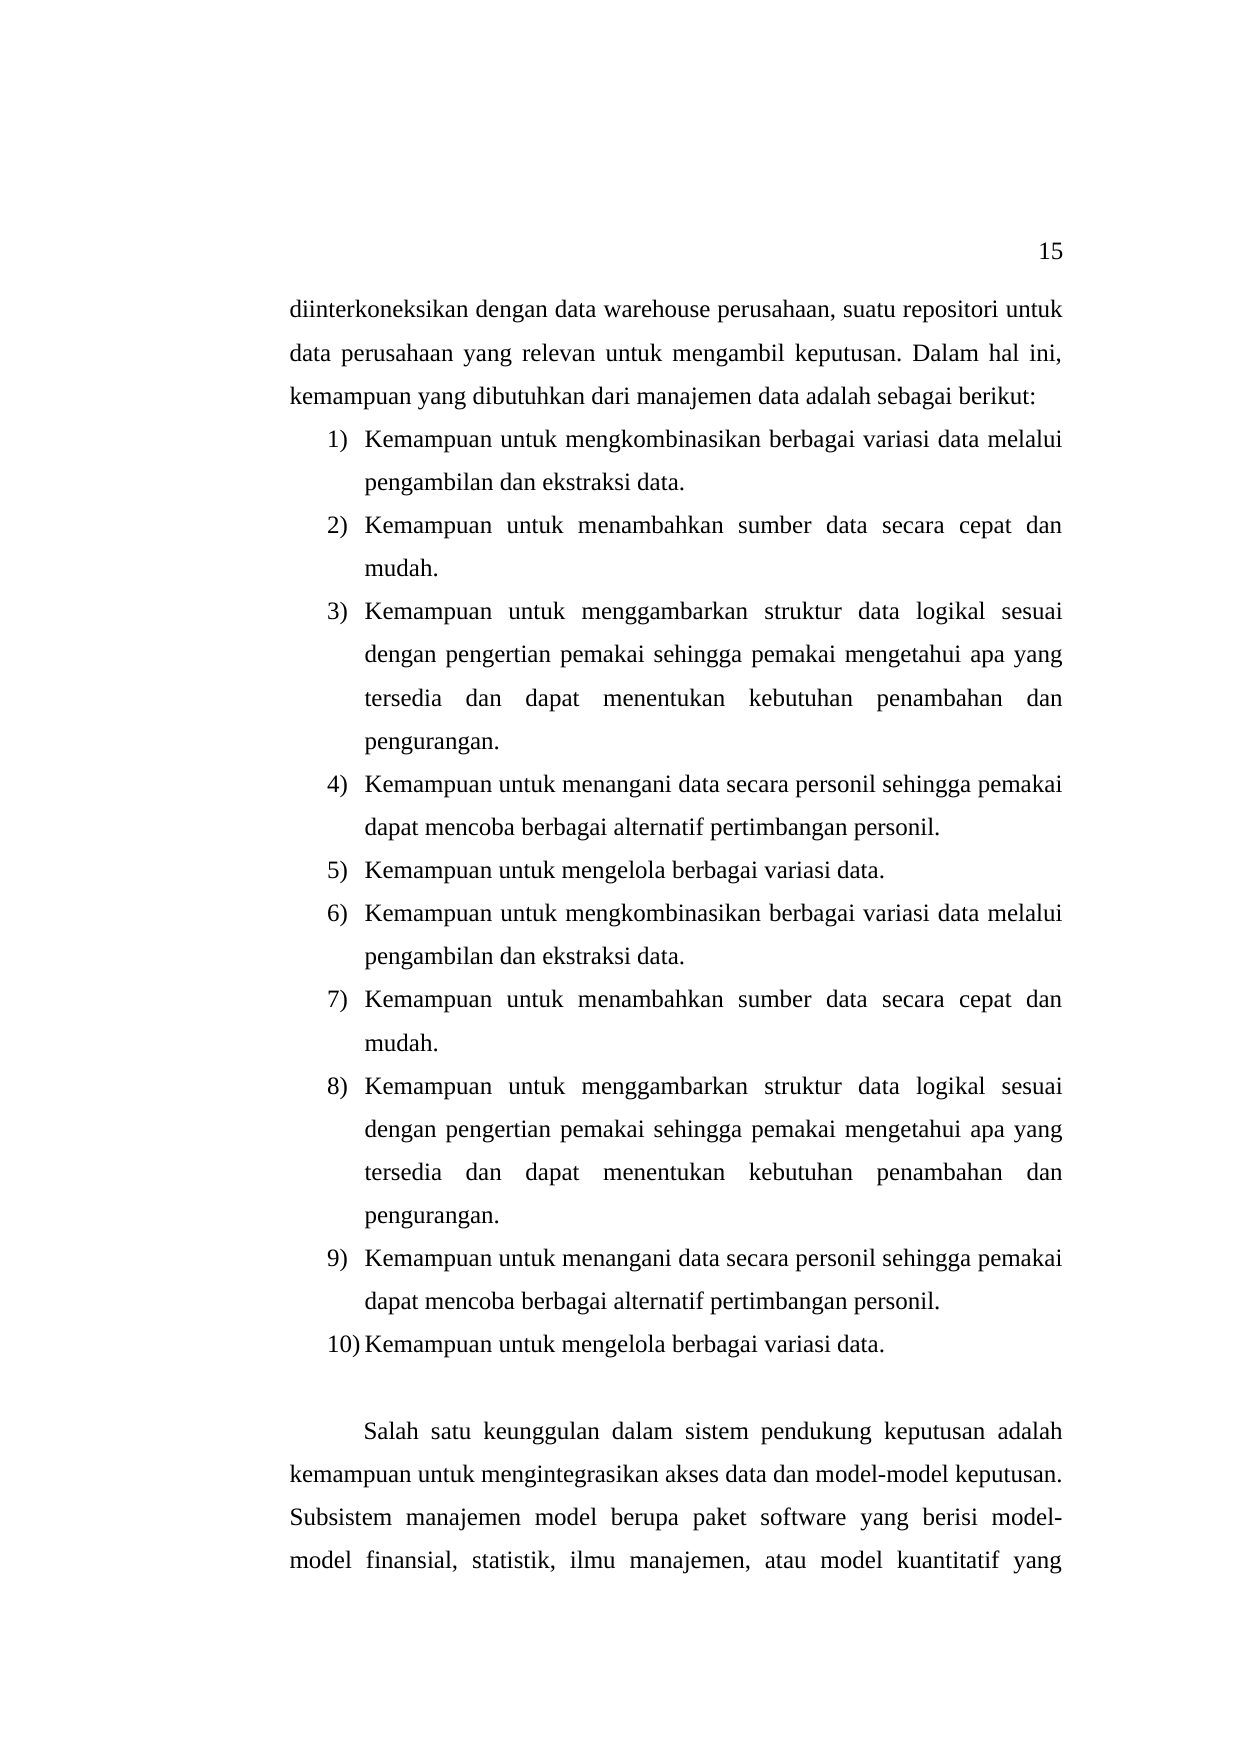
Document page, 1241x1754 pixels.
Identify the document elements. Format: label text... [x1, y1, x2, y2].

list Kemampuan untuk mengkombinasikan berbagai variasi data melalui pengambilan dan ekstraksi data. [327, 424, 1063, 496]
text diinterkoneksikan dengan data warehouse perusahaan, suatu repositori untuk data perusahaan yang relevan untuk mengambil keputusan. Dalam hal ini, kemampuan yang dibutuhkan dari manajemen data adalah sebagai berikut: [289, 294, 1063, 409]
list Kemampuan untuk menggambarkan struktur data logikal sesuai dengan pengertian pemakai sehingga pemakai mengetahui apa yang tersedia dan dapat menentukan kebutuhan penambahan dan pengurangan. [327, 1071, 1063, 1229]
list Kemampuan untuk menangani data secara personil sehingga pemakai dapat mencoba berbagai alternatif pertimbangan personil. [327, 1243, 1063, 1315]
text Salah satu keunggulan dalam sistem pendukung keputusan adalah kemampuan untuk mengintegrasikan akses data dan model-model keputusan. Subsistem manajemen model berupa paket software yang berisi model-model finansial, statistik, ilmu manajemen, atau model kuantitatif yang [289, 1416, 1063, 1574]
list Kemampuan untuk menambahkan sumber data secara cepat dan mudah. [327, 510, 1063, 582]
list Kemampuan untuk mengelola berbagai variasi data. [327, 1329, 1063, 1358]
list Kemampuan untuk mengelola berbagai variasi data. [327, 855, 1063, 884]
list Kemampuan untuk mengkombinasikan berbagai variasi data melalui pengambilan dan ekstraksi data. [327, 898, 1063, 970]
list Kemampuan untuk menangani data secara personil sehingga pemakai dapat mencoba berbagai alternatif pertimbangan personil. [327, 769, 1063, 841]
list Kemampuan untuk menambahkan sumber data secara cepat dan mudah. [327, 984, 1063, 1056]
list Kemampuan untuk menggambarkan struktur data logikal sesuai dengan pengertian pemakai sehingga pemakai mengetahui apa yang tersedia dan dapat menentukan kebutuhan penambahan dan pengurangan. [327, 596, 1063, 754]
